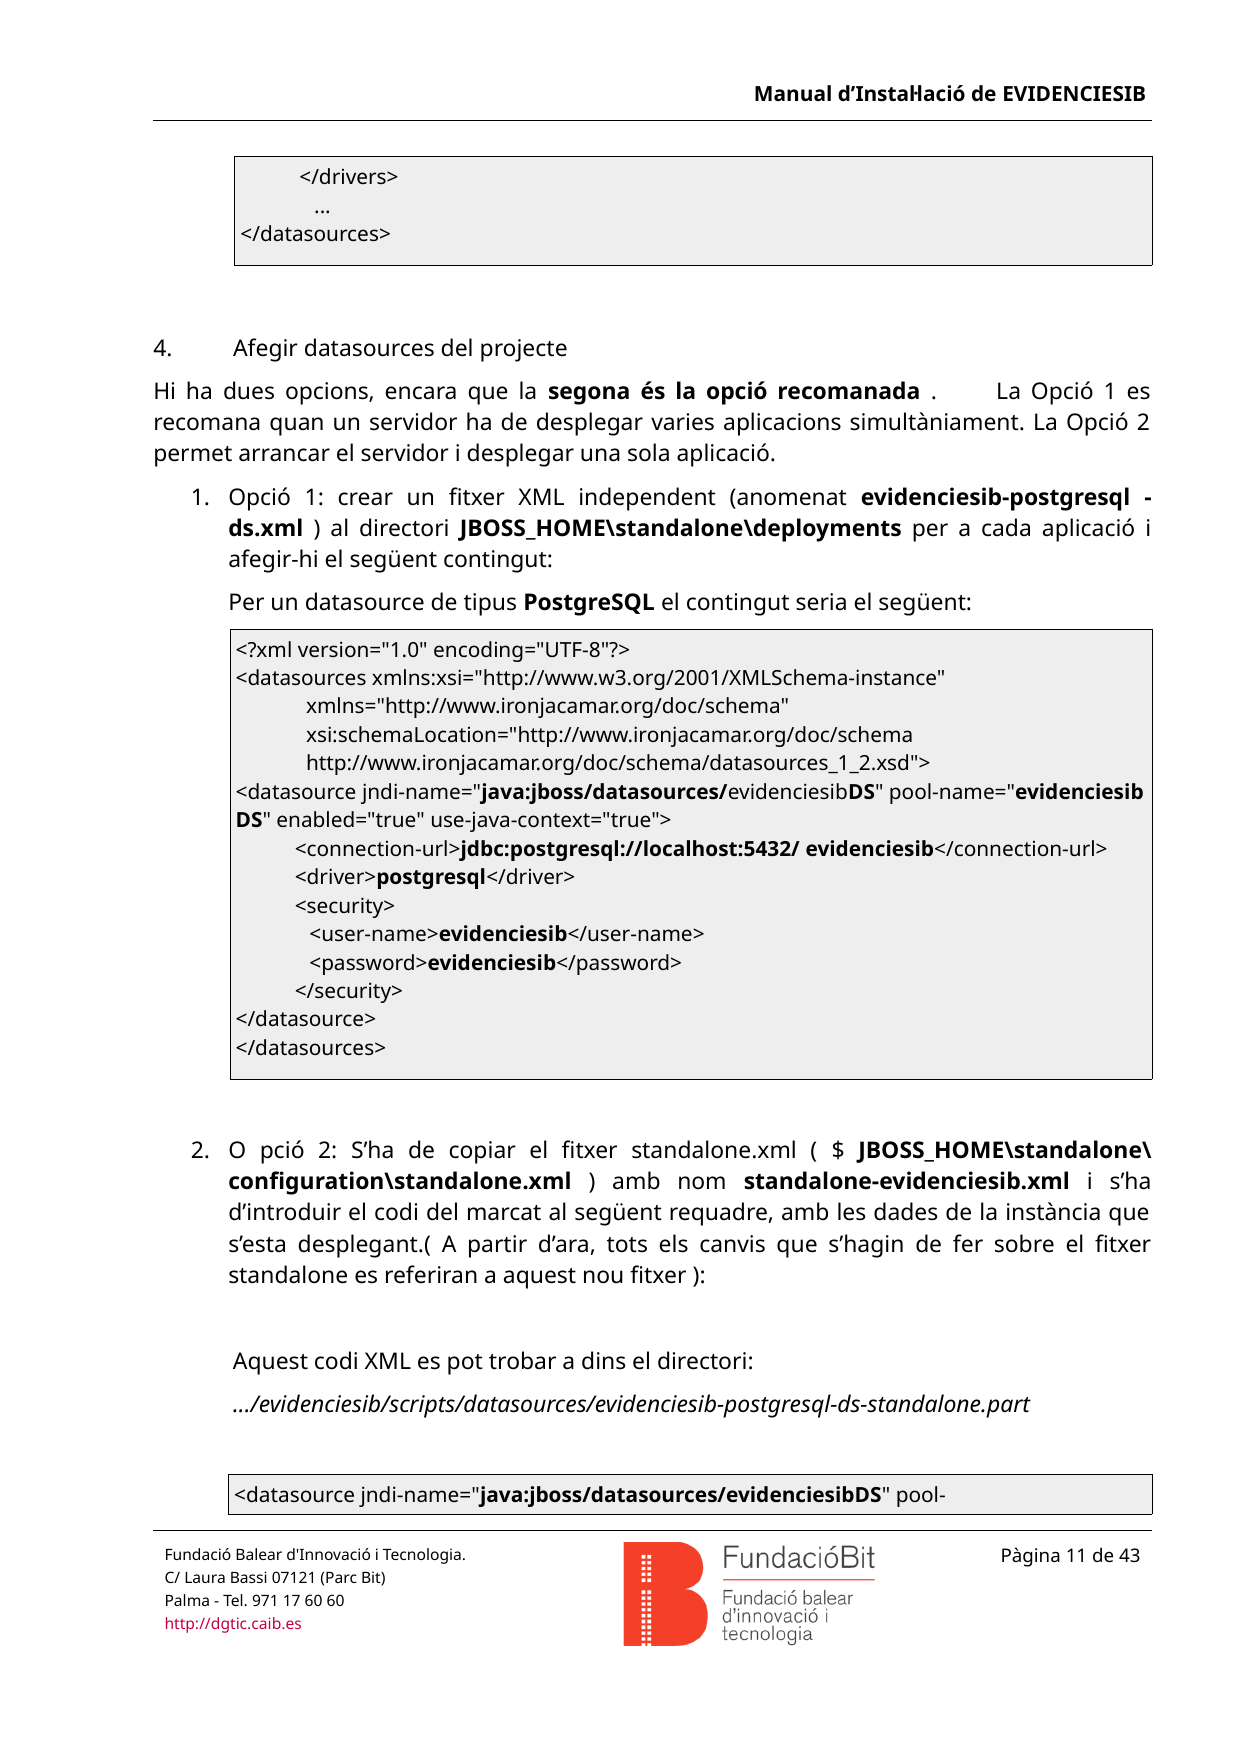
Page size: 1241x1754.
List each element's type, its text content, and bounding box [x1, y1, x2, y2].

text Aquest codi XML es pot trobar a dins el directori: [153, 1345, 1152, 1376]
text Hi ha dues opcions, encara que la segona és la opció recomanada . La Opció 1 es recomana quan un servidor ha de desplegar varies aplicacions simultàniament. La Opció 2 permet arrancar el servidor i desplegar una sola aplicació. [153, 375, 1152, 469]
table_header <?xml version="1.0" encoding="UTF-8"?> <datasources xmlns:xsi="http://www.w3.org/2001/XMLSchema-instance" xmlns="http://www.ironjacamar.org/doc/schema" xsi:schemaLocation="http://www.ironjacamar.org/doc/schema http://www.ironjacamar.org/doc/schema/datasources_1_2.xsd"> <datasource jndi-name="java:jboss/datasources/evidenciesibDS" pool-name="evidenciesib DS" enabled="true" use-java-context="true"> <connection-url>jdbc:postgresql://localhost:5432/ evidenciesib</connection-url> <driver>postgresql</driver> <security> <user-name>evidenciesib</user-name> <password>evidenciesib</password> </security> </datasource> </datasources> [231, 630, 1152, 1079]
text 4. Afegir datasources del projecte [153, 332, 1152, 363]
table_header <datasource jndi-name="java:jboss/datasources/evidenciesibDS" pool- [229, 1475, 1152, 1514]
list Opció 1: crear un fitxer XML independent (anomenat evidenciesib-postgresql -ds.xml ) al directori JBOSS_HOME\standalone\deployments per a cada aplicació i afegir-hi el següent contingut: [191, 480, 1152, 574]
text .../evidenciesib/scripts/datasources/evidenciesib-postgresql-ds-standalone.part [153, 1388, 1152, 1419]
table_header </drivers> ... </datasources> [235, 157, 1152, 265]
picture [623, 1542, 875, 1646]
list Per un datasource de tipus PostgreSQL el contingut seria el següent: [191, 586, 1152, 617]
list O pció 2: S’ha de copiar el fitxer standalone.xml ( $ JBOSS_HOME\standalone\configuration\standalone.xml ) amb nom standalone-evidenciesib.xml i s’ha d’introduir el codi del marcat al següent requadre, amb les dades de la instància que s’esta desplegant.( A partir d’ara, tots els canvis que s’hagin de fer sobre el fitxer standalone es referiran a aquest nou fitxer ): [191, 1134, 1152, 1290]
